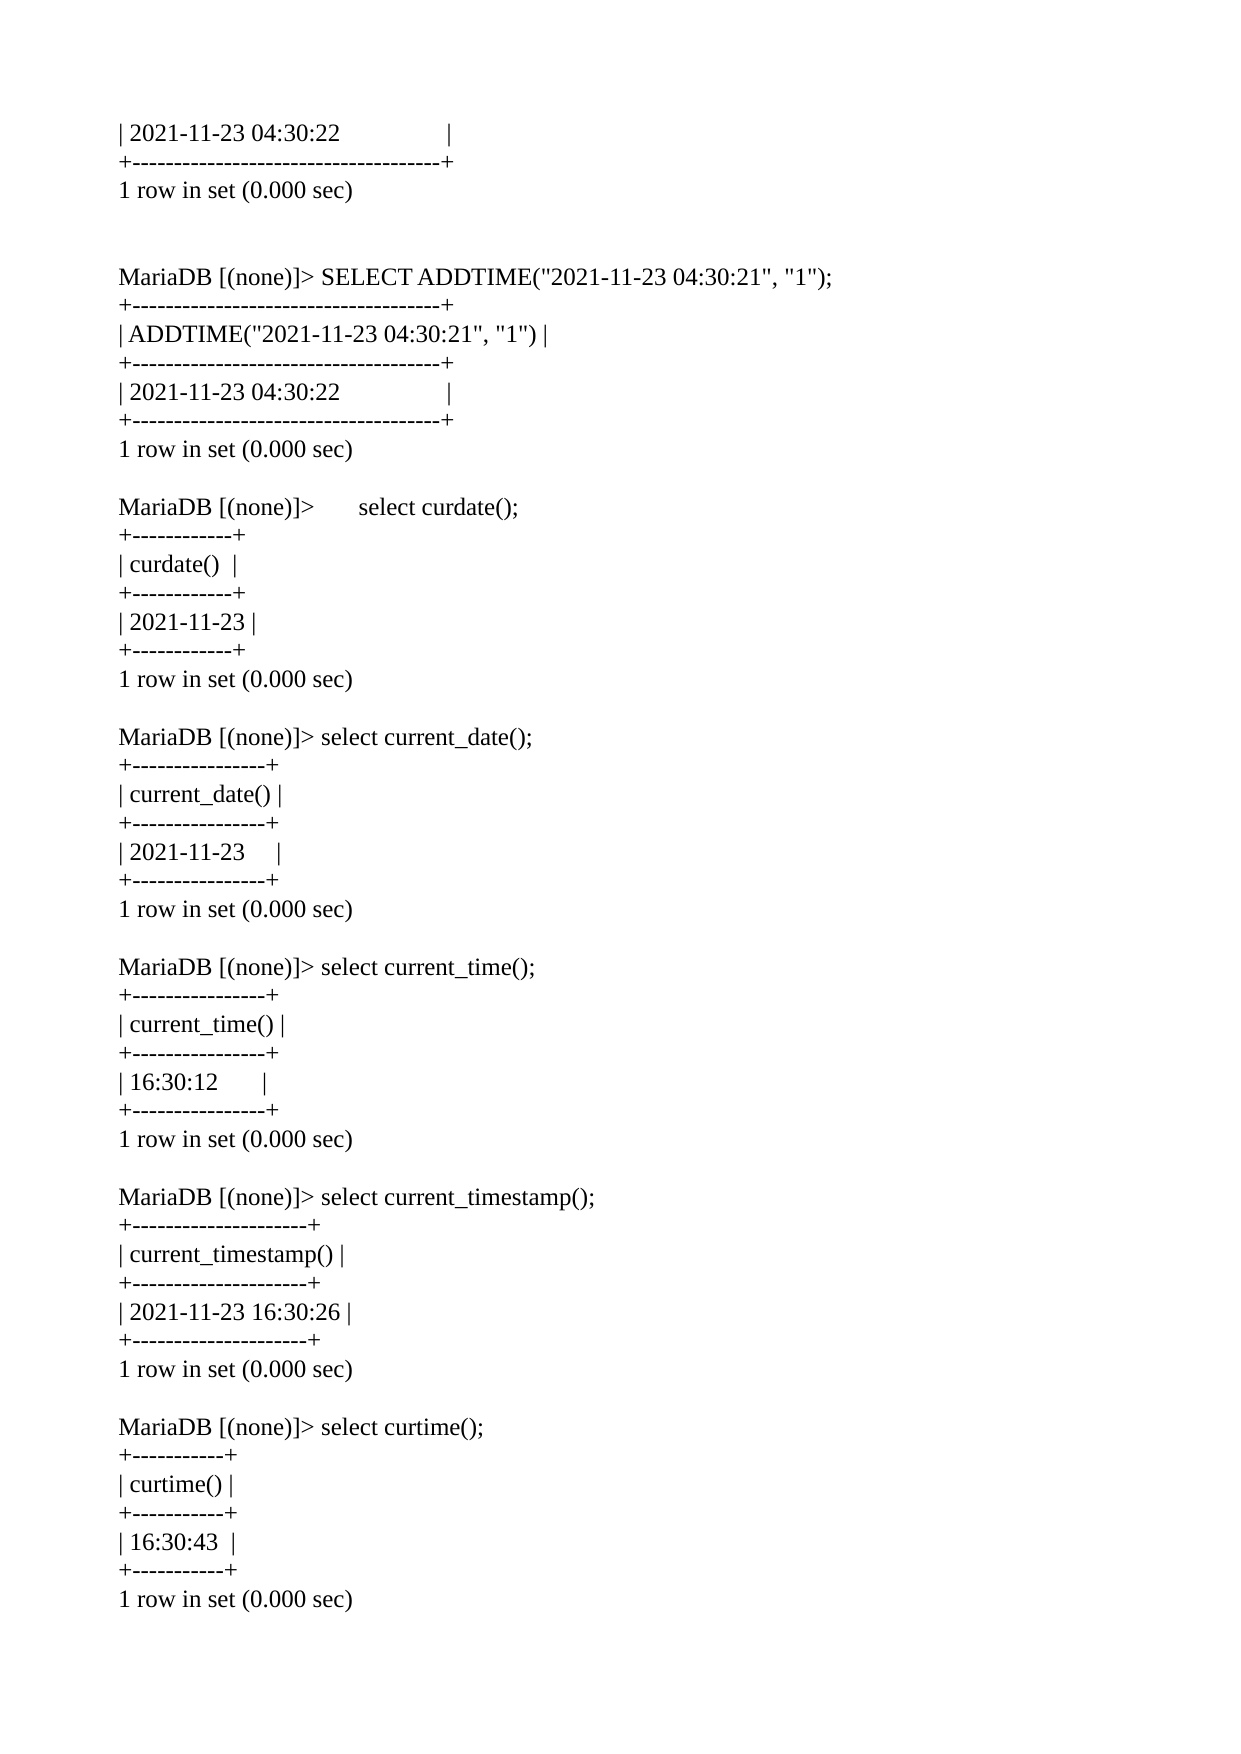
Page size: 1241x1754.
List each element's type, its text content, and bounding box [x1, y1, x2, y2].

text | 2021-11-23 | [118, 607, 1122, 636]
text +----------------+ [118, 981, 1122, 1009]
text +---------------------+ [118, 1326, 1122, 1354]
text +---------------------+ [118, 1211, 1122, 1239]
text +-------------------------------------+ [118, 406, 1122, 434]
text | 2021-11-23 04:30:22 | [118, 118, 1122, 147]
text 1 row in set (0.000 sec) [118, 176, 1122, 204]
text +---------------------+ [118, 1268, 1122, 1297]
text 1 row in set (0.000 sec) [118, 1584, 1122, 1613]
text | current_timestamp() | [118, 1239, 1122, 1268]
text MariaDB [(none)]> select curdate(); [118, 492, 1122, 521]
text +----------------+ [118, 751, 1122, 779]
text | 2021-11-23 16:30:26 | [118, 1297, 1122, 1326]
text 1 row in set (0.000 sec) [118, 1354, 1122, 1383]
text MariaDB [(none)]> select current_time(); [118, 952, 1122, 981]
text 1 row in set (0.000 sec) [118, 434, 1122, 463]
text +-------------------------------------+ [118, 147, 1122, 176]
text MariaDB [(none)]> select curtime(); [118, 1412, 1122, 1441]
text 1 row in set (0.000 sec) [118, 664, 1122, 693]
text | 16:30:43 | [118, 1527, 1122, 1556]
text | curtime() | [118, 1469, 1122, 1498]
text +------------+ [118, 578, 1122, 607]
text +----------------+ [118, 866, 1122, 894]
text | 16:30:12 | [118, 1067, 1122, 1096]
text | ADDTIME("2021-11-23 04:30:21", "1") | [118, 319, 1122, 348]
text +----------------+ [118, 1096, 1122, 1124]
text MariaDB [(none)]> select current_timestamp(); [118, 1182, 1122, 1211]
text +----------------+ [118, 808, 1122, 837]
text +-------------------------------------+ [118, 291, 1122, 319]
text +------------+ [118, 521, 1122, 549]
text +----------------+ [118, 1038, 1122, 1067]
text | current_date() | [118, 779, 1122, 808]
text +-----------+ [118, 1556, 1122, 1584]
text MariaDB [(none)]> select current_date(); [118, 722, 1122, 751]
text 1 row in set (0.000 sec) [118, 894, 1122, 923]
text | curdate() | [118, 549, 1122, 578]
text MariaDB [(none)]> SELECT ADDTIME("2021-11-23 04:30:21", "1"); [118, 262, 1122, 291]
text 1 row in set (0.000 sec) [118, 1124, 1122, 1153]
text | 2021-11-23 04:30:22 | [118, 377, 1122, 406]
text +-----------+ [118, 1498, 1122, 1527]
text | current_time() | [118, 1009, 1122, 1038]
text +-------------------------------------+ [118, 348, 1122, 377]
text | 2021-11-23 | [118, 837, 1122, 866]
text +-----------+ [118, 1441, 1122, 1469]
text +------------+ [118, 636, 1122, 664]
